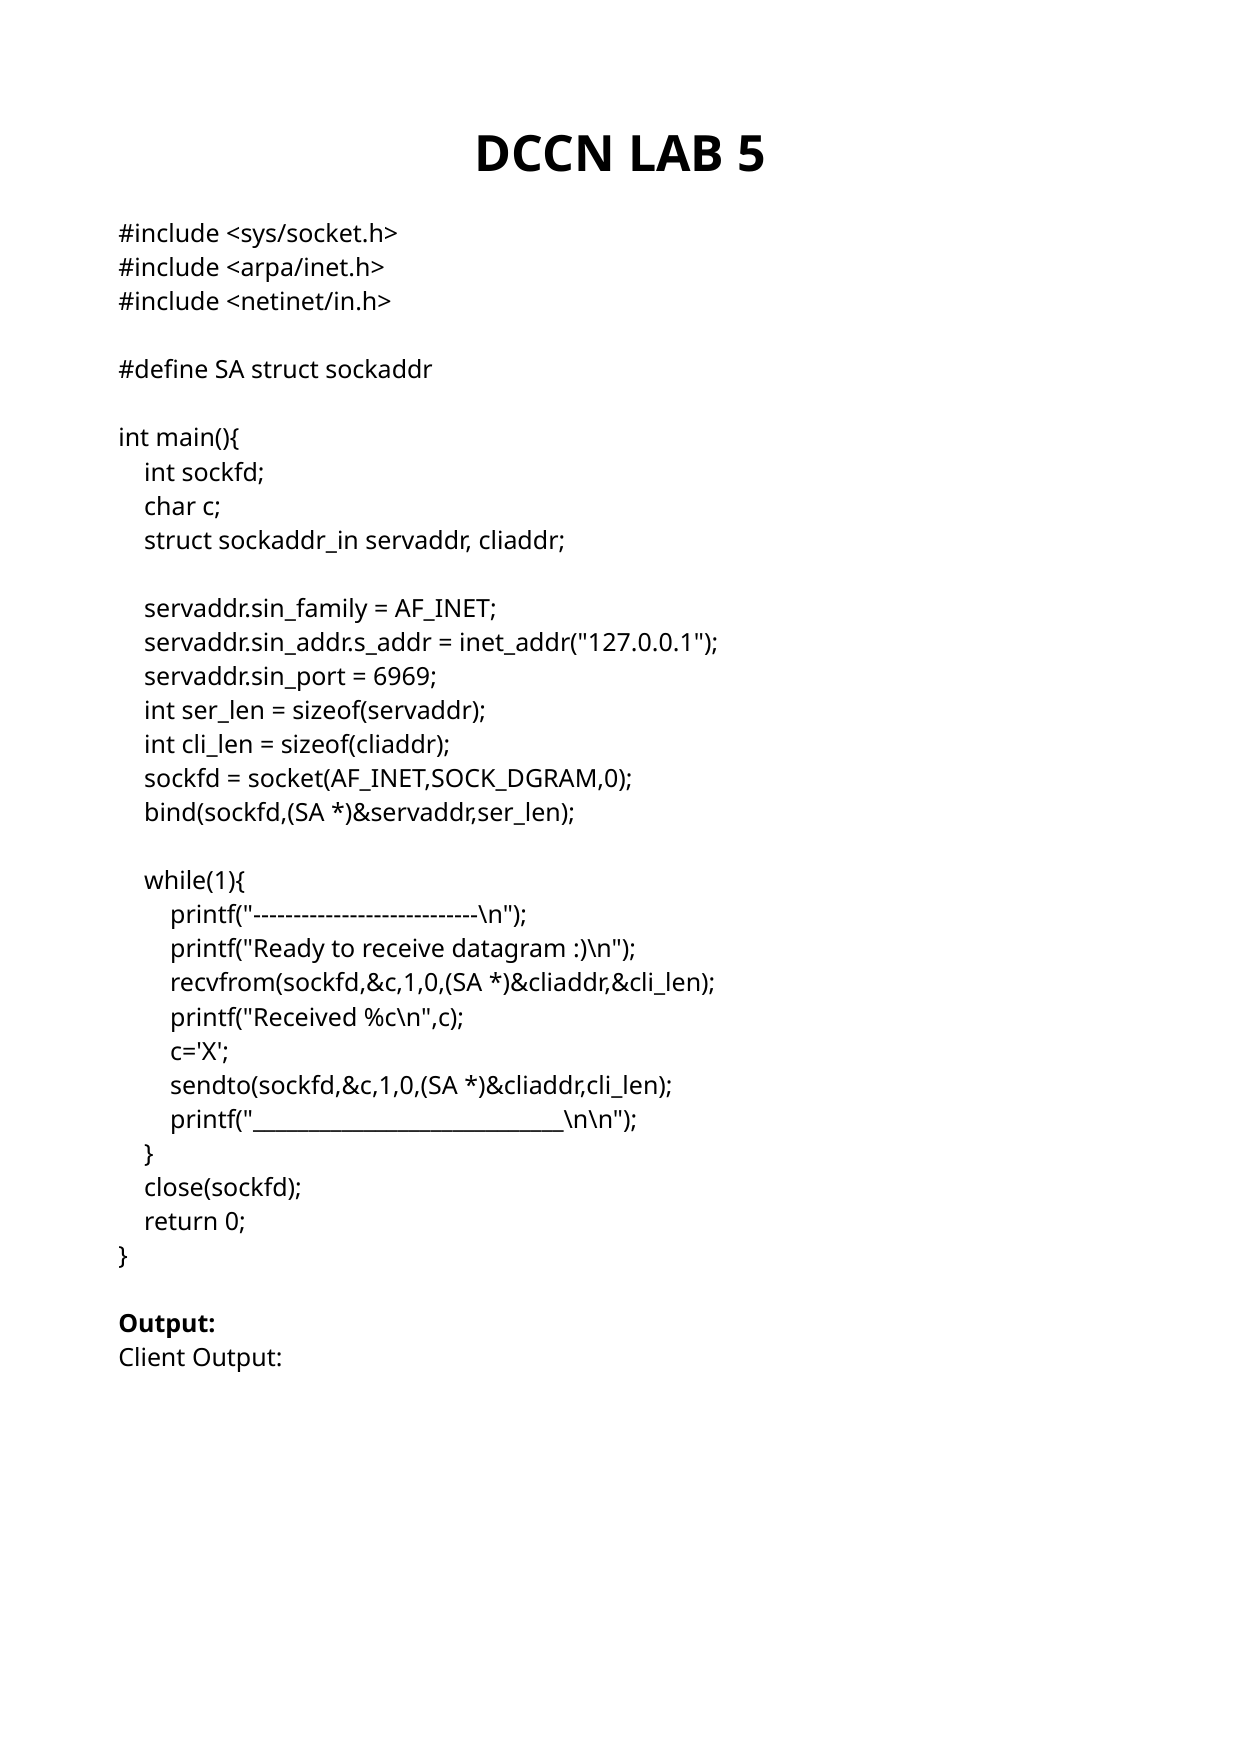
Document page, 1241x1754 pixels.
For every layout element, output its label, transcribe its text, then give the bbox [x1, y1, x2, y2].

text servaddr.sin_port = 6969; [118, 658, 1122, 693]
text int ser_len = sizeof(servaddr); [118, 693, 1122, 727]
text bind(sockfd,(SA *)&servaddr,ser_len); [118, 795, 1122, 829]
text int sockfd; [118, 454, 1122, 488]
text Client Output: [118, 1340, 1122, 1374]
text } [118, 1238, 1122, 1272]
text #define SA struct sockaddr [118, 352, 1122, 386]
text servaddr.sin_family = AF_INET; [118, 590, 1122, 624]
text int main(){ [118, 420, 1122, 454]
text } [118, 1135, 1122, 1169]
text sockfd = socket(AF_INET,SOCK_DGRAM,0); [118, 761, 1122, 795]
text #include <sys/socket.h> [118, 216, 1122, 250]
text while(1){ [118, 863, 1122, 897]
text recvfrom(sockfd,&c,1,0,(SA *)&cliaddr,&cli_len); [118, 965, 1122, 999]
text struct sockaddr_in servaddr, cliaddr; [118, 522, 1122, 556]
text sendto(sockfd,&c,1,0,(SA *)&cliaddr,cli_len); [118, 1067, 1122, 1101]
text Output: [118, 1306, 1122, 1340]
text close(sockfd); [118, 1169, 1122, 1203]
text printf("Received %c\n",c); [118, 999, 1122, 1033]
text char c; [118, 488, 1122, 522]
text #include <netinet/in.h> [118, 284, 1122, 318]
text return 0; [118, 1203, 1122, 1238]
text c='X'; [118, 1033, 1122, 1067]
text printf("____________________________\n\n"); [118, 1101, 1122, 1135]
text #include <arpa/inet.h> [118, 250, 1122, 284]
text printf("----------------------------\n"); [118, 897, 1122, 931]
text servaddr.sin_addr.s_addr = inet_addr("127.0.0.1"); [118, 624, 1122, 658]
text int cli_len = sizeof(cliaddr); [118, 727, 1122, 761]
text printf("Ready to receive datagram :)\n"); [118, 931, 1122, 965]
